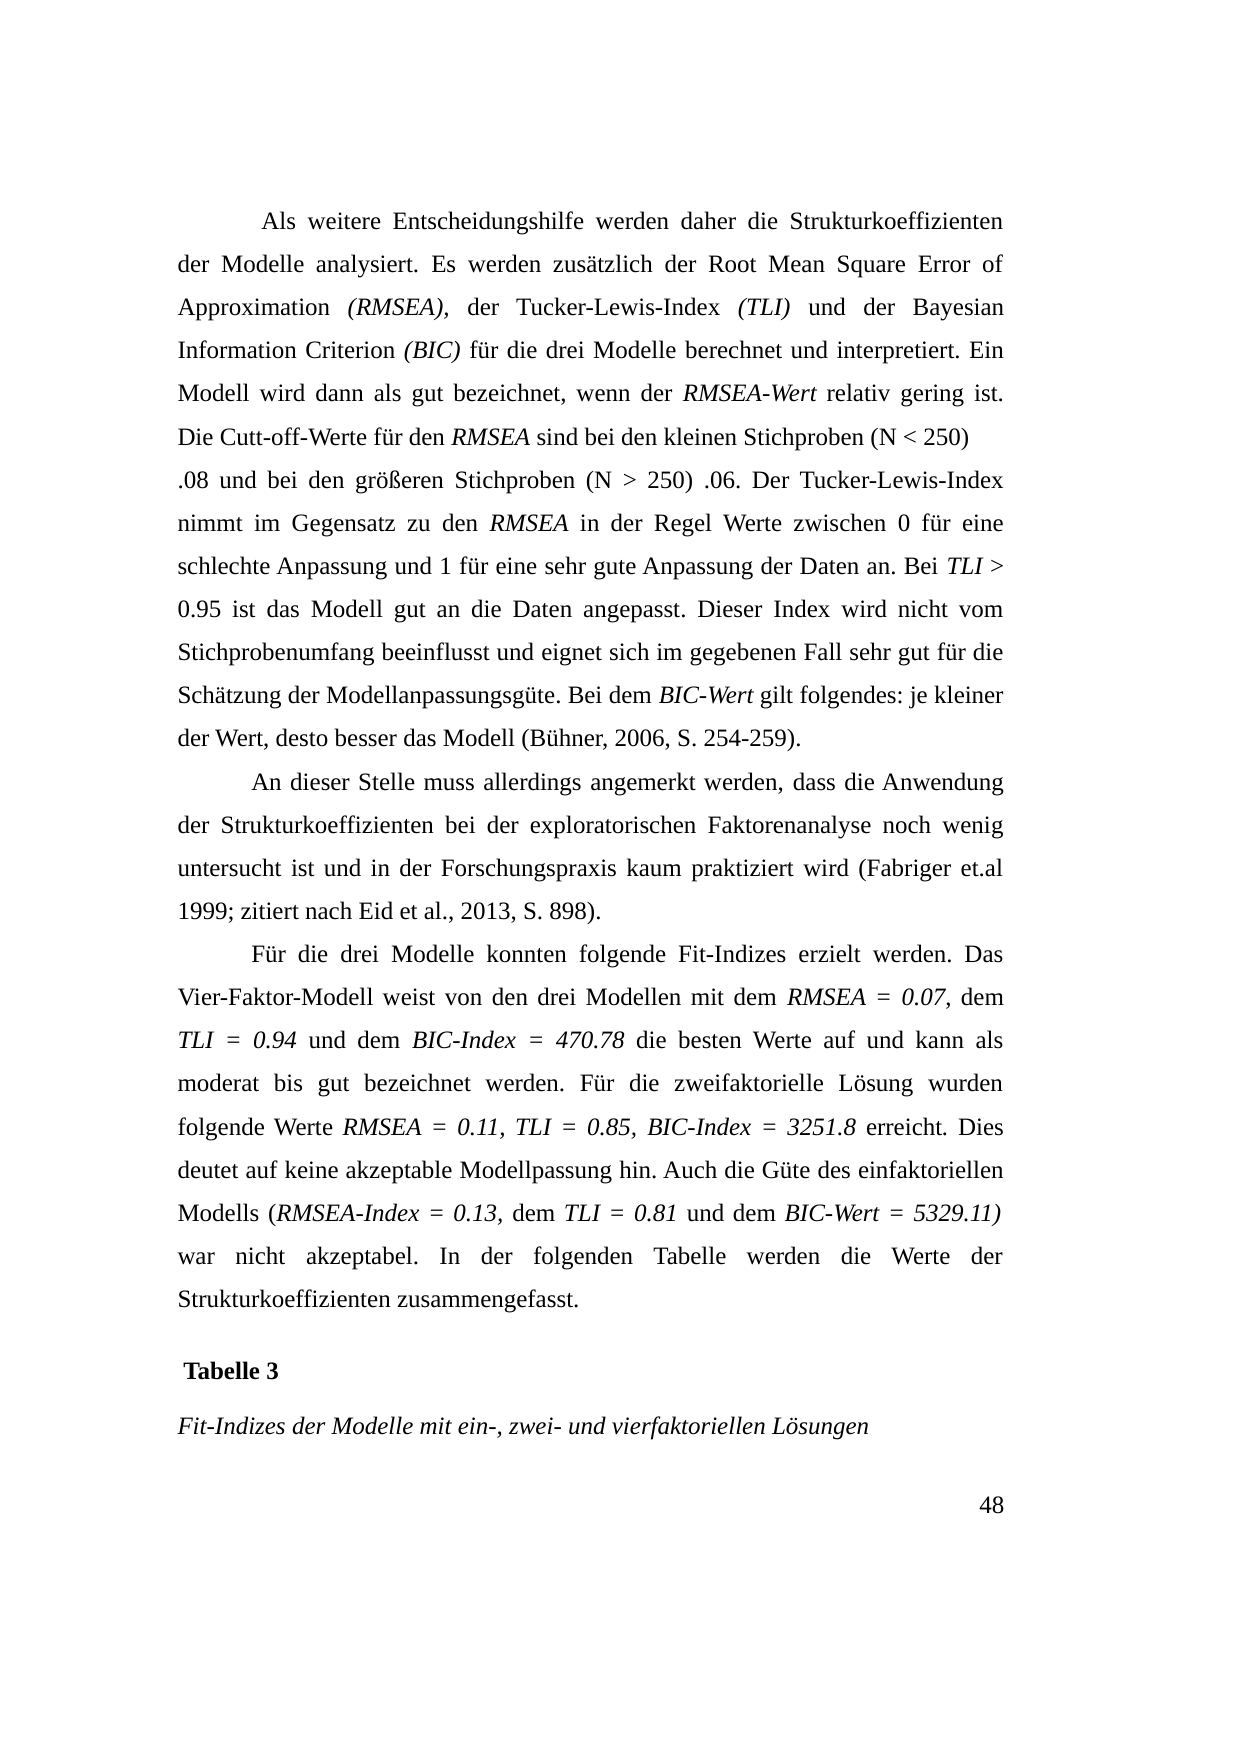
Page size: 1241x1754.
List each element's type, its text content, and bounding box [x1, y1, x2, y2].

text .08 und bei den größeren Stichproben (N > 250) .06. Der Tucker-Lewis-Index nimmt im Gegensatz zu den RMSEA in der Regel Werte zwischen 0 für eine schlechte Anpassung und 1 für eine sehr gute Anpassung der Daten an. Bei TLI > 0.95 ist das Modell gut an die Daten angepasst. Dieser Index wird nicht vom Stichprobenumfang beeinflusst und eignet sich im gegebenen Fall sehr gut für die Schätzung der Modellanpassungsgüte. Bei dem BIC-Wert gilt folgendes: je kleiner der Wert, desto besser das Modell (Bühner, 2006, S. 254-259). [177, 465, 1004, 752]
text Für die drei Modelle konnten folgende Fit-Indizes erzielt werden. Das Vier-Faktor-Modell weist von den drei Modellen mit dem RMSEA = 0.07, dem TLI = 0.94 und dem BIC-Index = 470.78 die besten Werte auf und kann als moderat bis gut bezeichnet werden. Für die zweifaktorielle Lösung wurden folgende Werte RMSEA = 0.11, TLI = 0.85, BIC-Index = 3251.8 erreicht. Dies deutet auf keine akzeptable Modellpassung hin. Auch die Güte des einfaktoriellen Modells (RMSEA-Index = 0.13, dem TLI = 0.81 und dem BIC-Wert = 5329.11) war nicht akzeptabel. In der folgenden Tabelle werden die Werte der Strukturkoeffizienten zusammengefasst. [177, 939, 1004, 1313]
text Tabelle 3 [177, 1356, 1004, 1385]
text An dieser Stelle muss allerdings angemerkt werden, dass die Anwendung der Strukturkoeffizienten bei der exploratorischen Faktorenanalyse noch wenig untersucht ist und in der Forschungspraxis kaum praktiziert wird (Fabriger et.al 1999; zitiert nach Eid et al., 2013, S. 898). [177, 767, 1004, 925]
text Als weitere Entscheidungshilfe werden daher die Strukturkoeffizienten der Modelle analysiert. Es werden zusätzlich der Root Mean Square Error of Approximation (RMSEA), der Tucker-Lewis-Index (TLI) und der Bayesian Information Criterion (BIC) für die drei Modelle berechnet und interpretiert. Ein Modell wird dann als gut bezeichnet, wenn der RMSEA-Wert relativ gering ist. Die Cutt-off-Werte für den RMSEA sind bei den kleinen Stichproben (N < 250) [177, 206, 1004, 450]
text Fit-Indizes der Modelle mit ein-, zwei- und vierfaktoriellen Lösungen [177, 1411, 1004, 1439]
